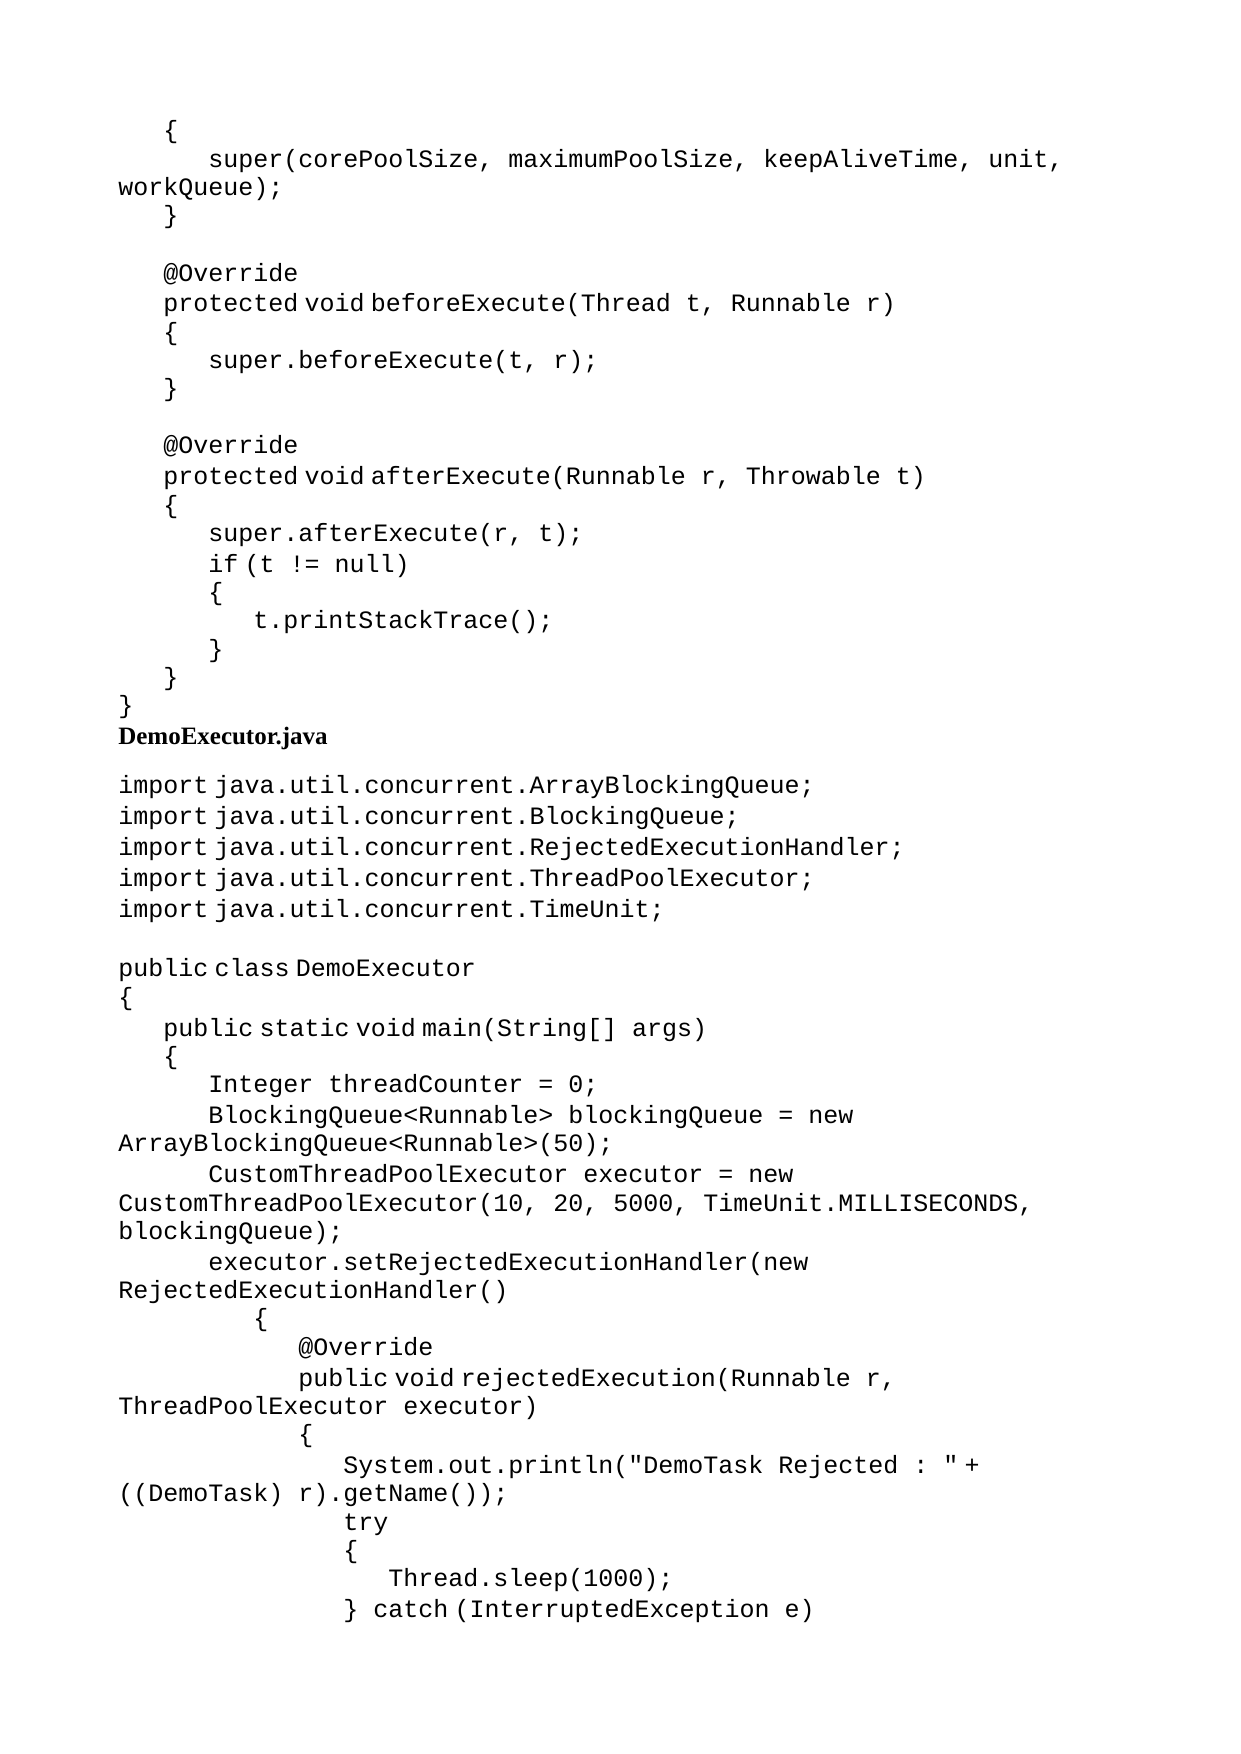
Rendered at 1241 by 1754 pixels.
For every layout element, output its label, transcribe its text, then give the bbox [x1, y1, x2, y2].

table_header import java.util.concurrent.ArrayBlockingQueue; import java.util.concurrent.BlockingQueue; import java.util.concurrent.RejectedExecutionHandler; import java.util.concurrent.ThreadPoolExecutor; import java.util.concurrent.TimeUnit; public class DemoExecutor { public static void main(String[] args) { Integer threadCounter = 0; BlockingQueue<Runnable> blockingQueue = new ArrayBlockingQueue<Runnable>(50); CustomThreadPoolExecutor executor = new CustomThreadPoolExecutor(10, 20, 5000, TimeUnit.MILLISECONDS, blockingQueue); executor.setRejectedExecutionHandler(new RejectedExecutionHandler() { @Override public void rejectedExecution(Runnable r, ThreadPoolExecutor executor) { System.out.println("DemoTask Rejected : " + ((DemoTask) r).getName()); try { Thread.sleep(1000); } catch (InterruptedException e) [118, 771, 1122, 1625]
table_header { super(corePoolSize, maximumPoolSize, keepAliveTime, unit, workQueue); } @Override protected void beforeExecute(Thread t, Runnable r) { super.beforeExecute(t, r); } @Override protected void afterExecute(Runnable r, Throwable t) { super.afterExecute(r, t); if (t != null) { t.printStackTrace(); } } } [118, 118, 1122, 721]
text DemoExecutor.java [118, 721, 1122, 750]
